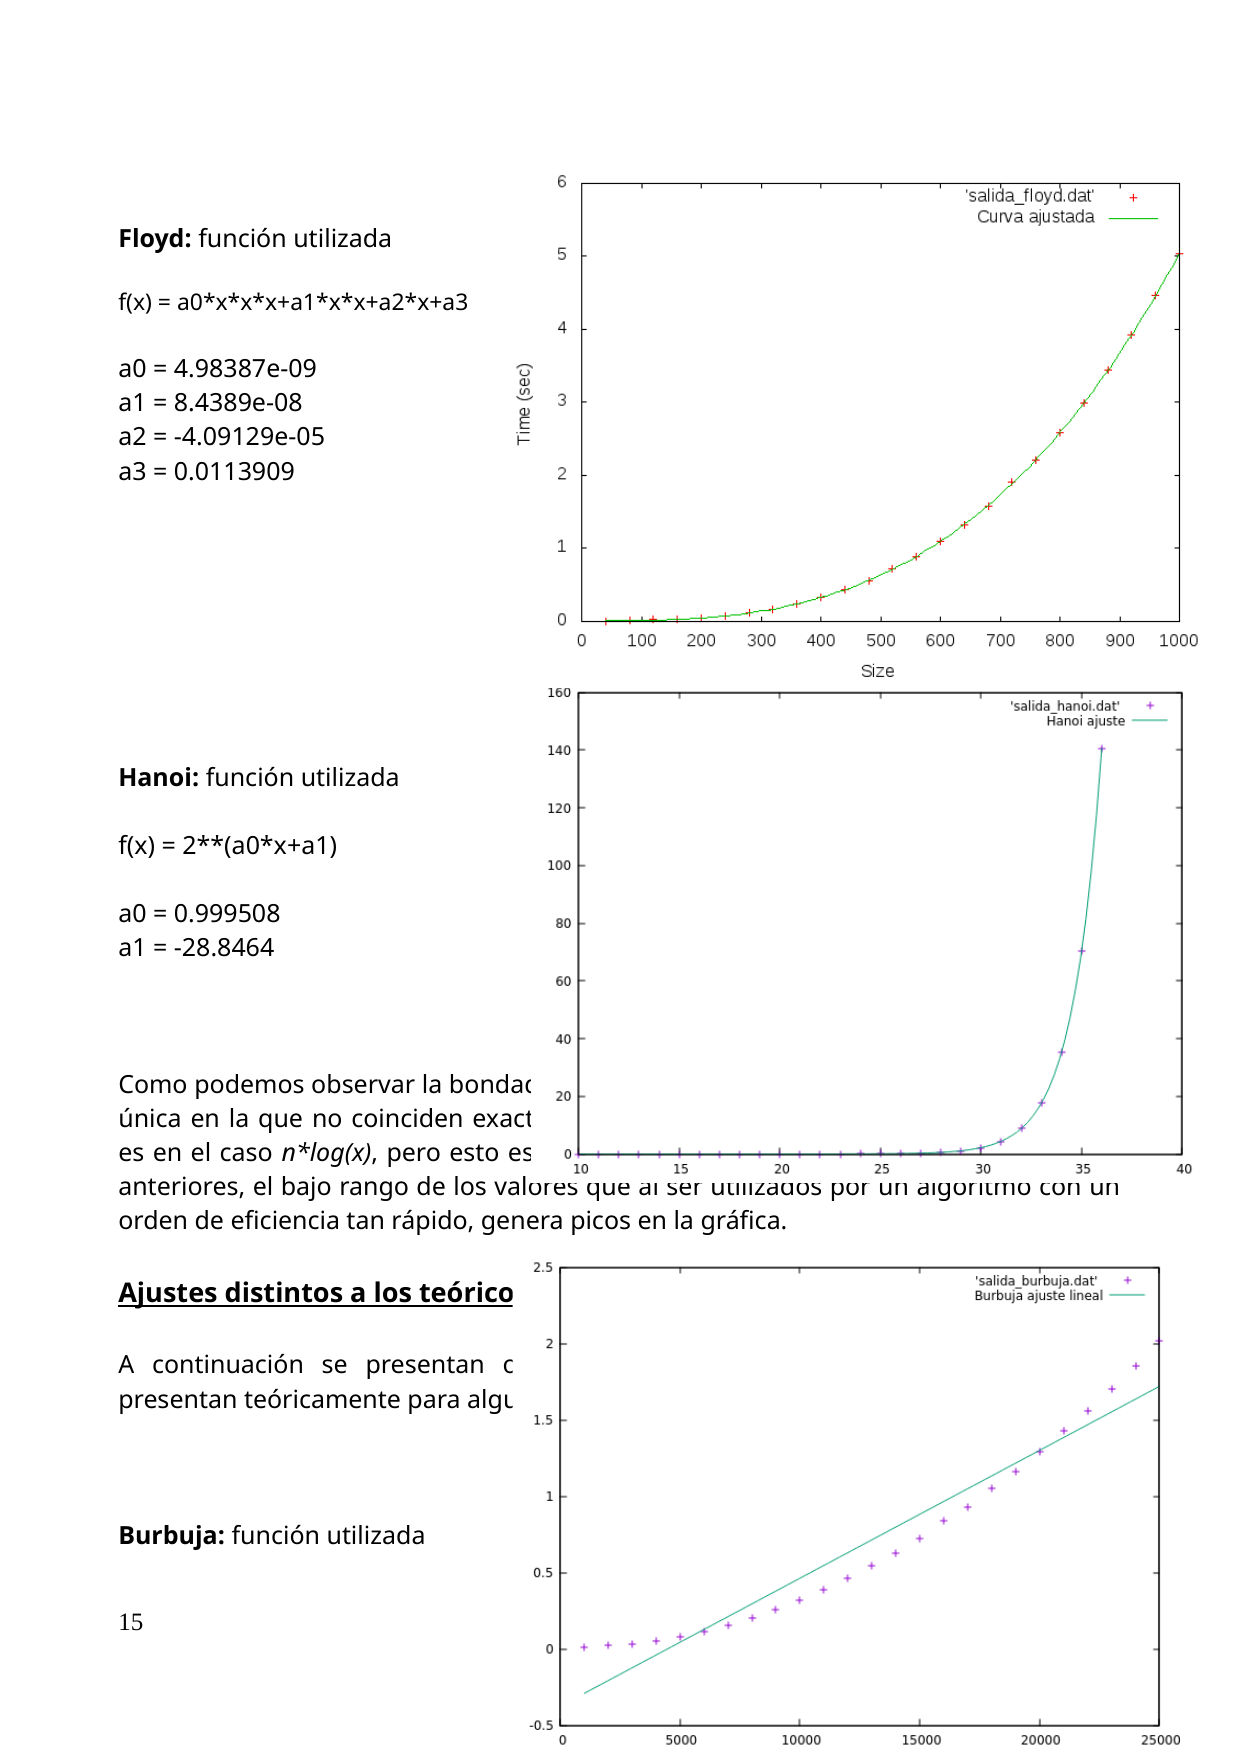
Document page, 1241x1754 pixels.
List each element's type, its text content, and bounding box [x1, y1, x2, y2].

text a3 = 0.0113909 [118, 453, 511, 487]
text Floyd: función utilizada [118, 220, 511, 254]
text a1 = -28.8464 [118, 930, 531, 964]
text Hanoi: función utilizada [118, 760, 531, 794]
text a2 = -4.09129e-05 [118, 419, 511, 453]
picture [511, 161, 1213, 1183]
text Como podemos observar la bondad de los ajustes en cada caso es bastante buena, la única en la que no coinciden exactamente todos los puntos con la función ajustada es en el caso n*log(x), pero esto es debido a, como ya comentamos en los ejercicios anteriores, el bajo rango de los valores que al ser utilizados por un algoritmo con un orden de eficiencia tan rápido, genera picos en la gráfica. [118, 1066, 1122, 1237]
text a0 = 0.999508 [118, 896, 531, 930]
text a0 = 4.98387e-09 [118, 351, 511, 385]
text f(x) = 2**(a0*x+a1) [118, 828, 531, 862]
text Ajustes distintos a los teóricos: [118, 1273, 512, 1305]
text a1 = 8.4389e-08 [118, 385, 511, 419]
text Burbuja: función utilizada [118, 1517, 512, 1552]
picture [512, 1253, 1181, 1754]
text f(x) = a0*x*x*x+a1*x*x+a2*x+a3 [118, 286, 511, 317]
text A continuación se presentan otros ajustes utilizados diferentes a los que se presentan teóricamente para algunos algoritmos determinados. [118, 1347, 512, 1415]
